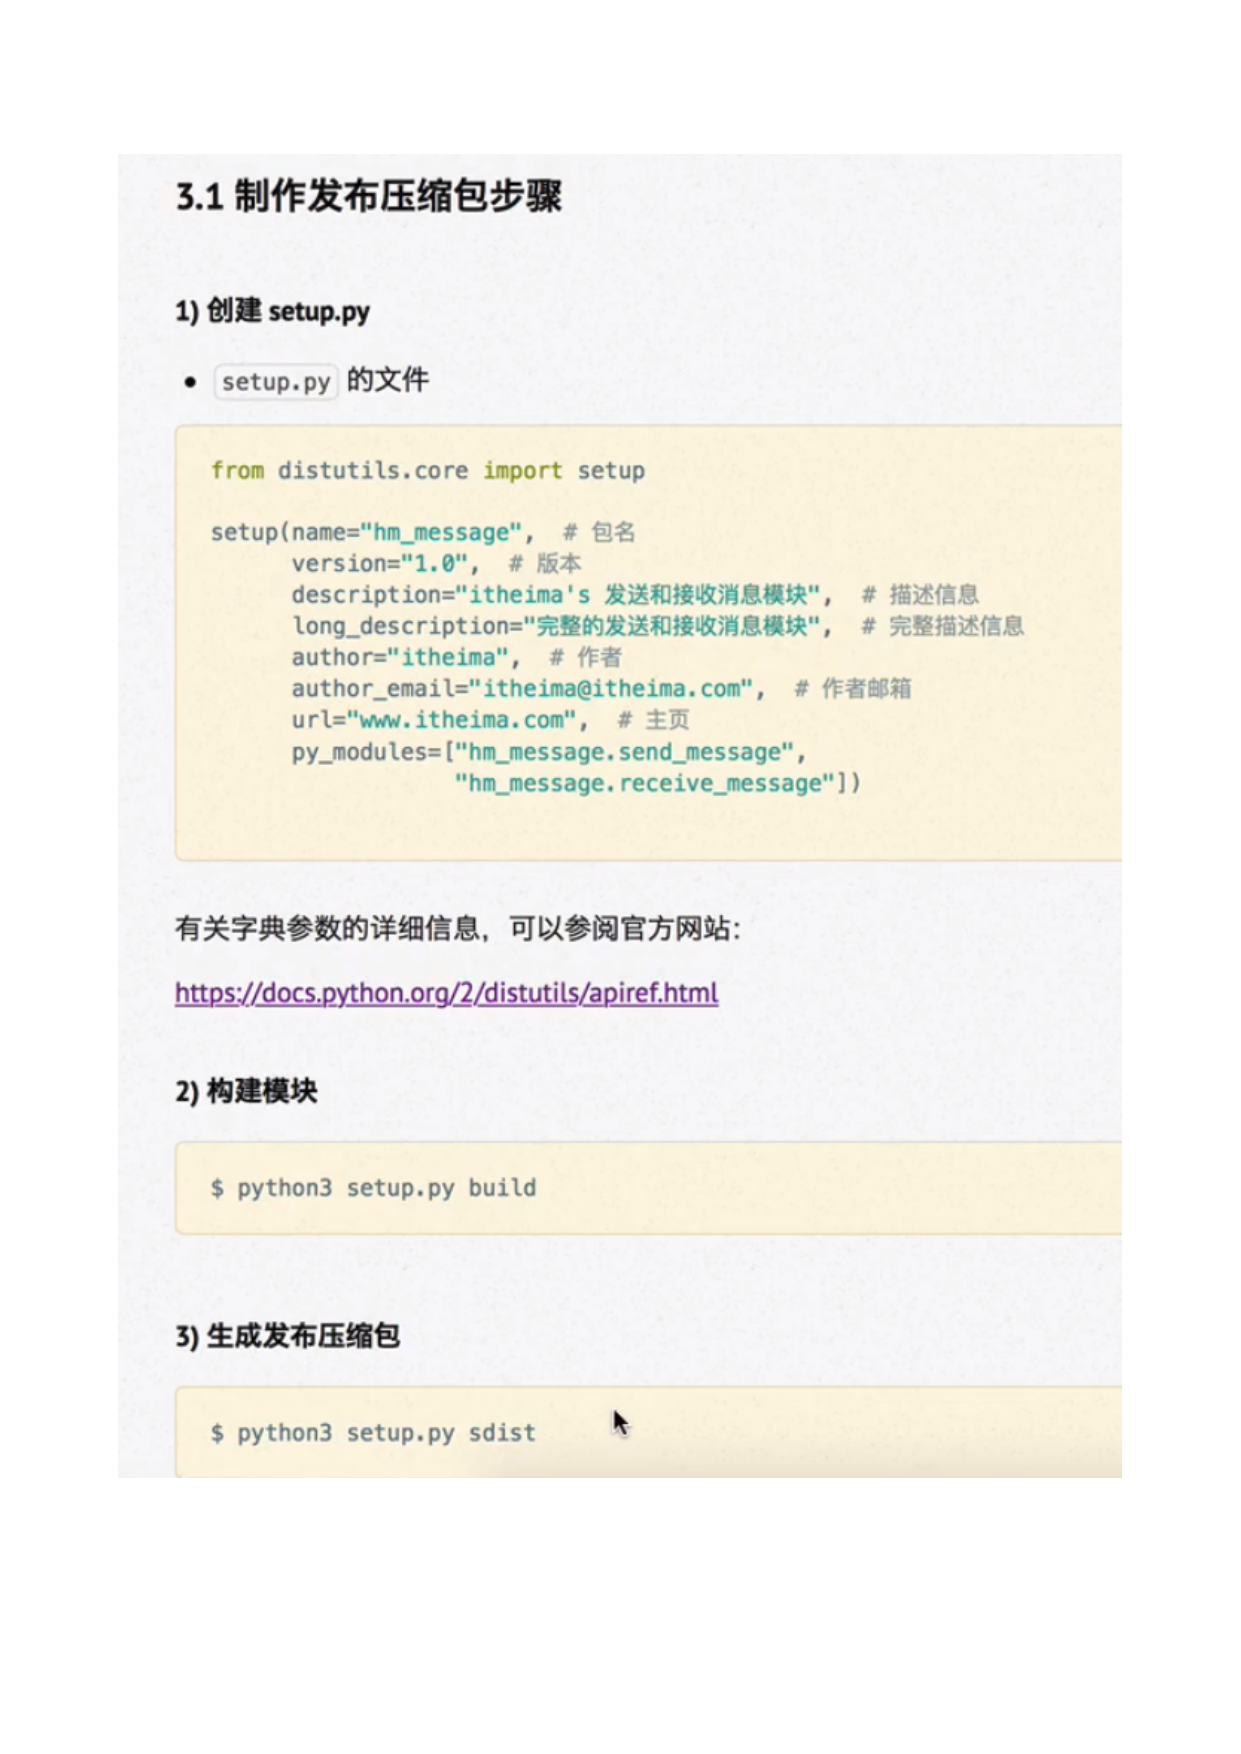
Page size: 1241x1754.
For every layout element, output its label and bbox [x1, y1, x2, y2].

picture [118, 154, 1123, 1478]
